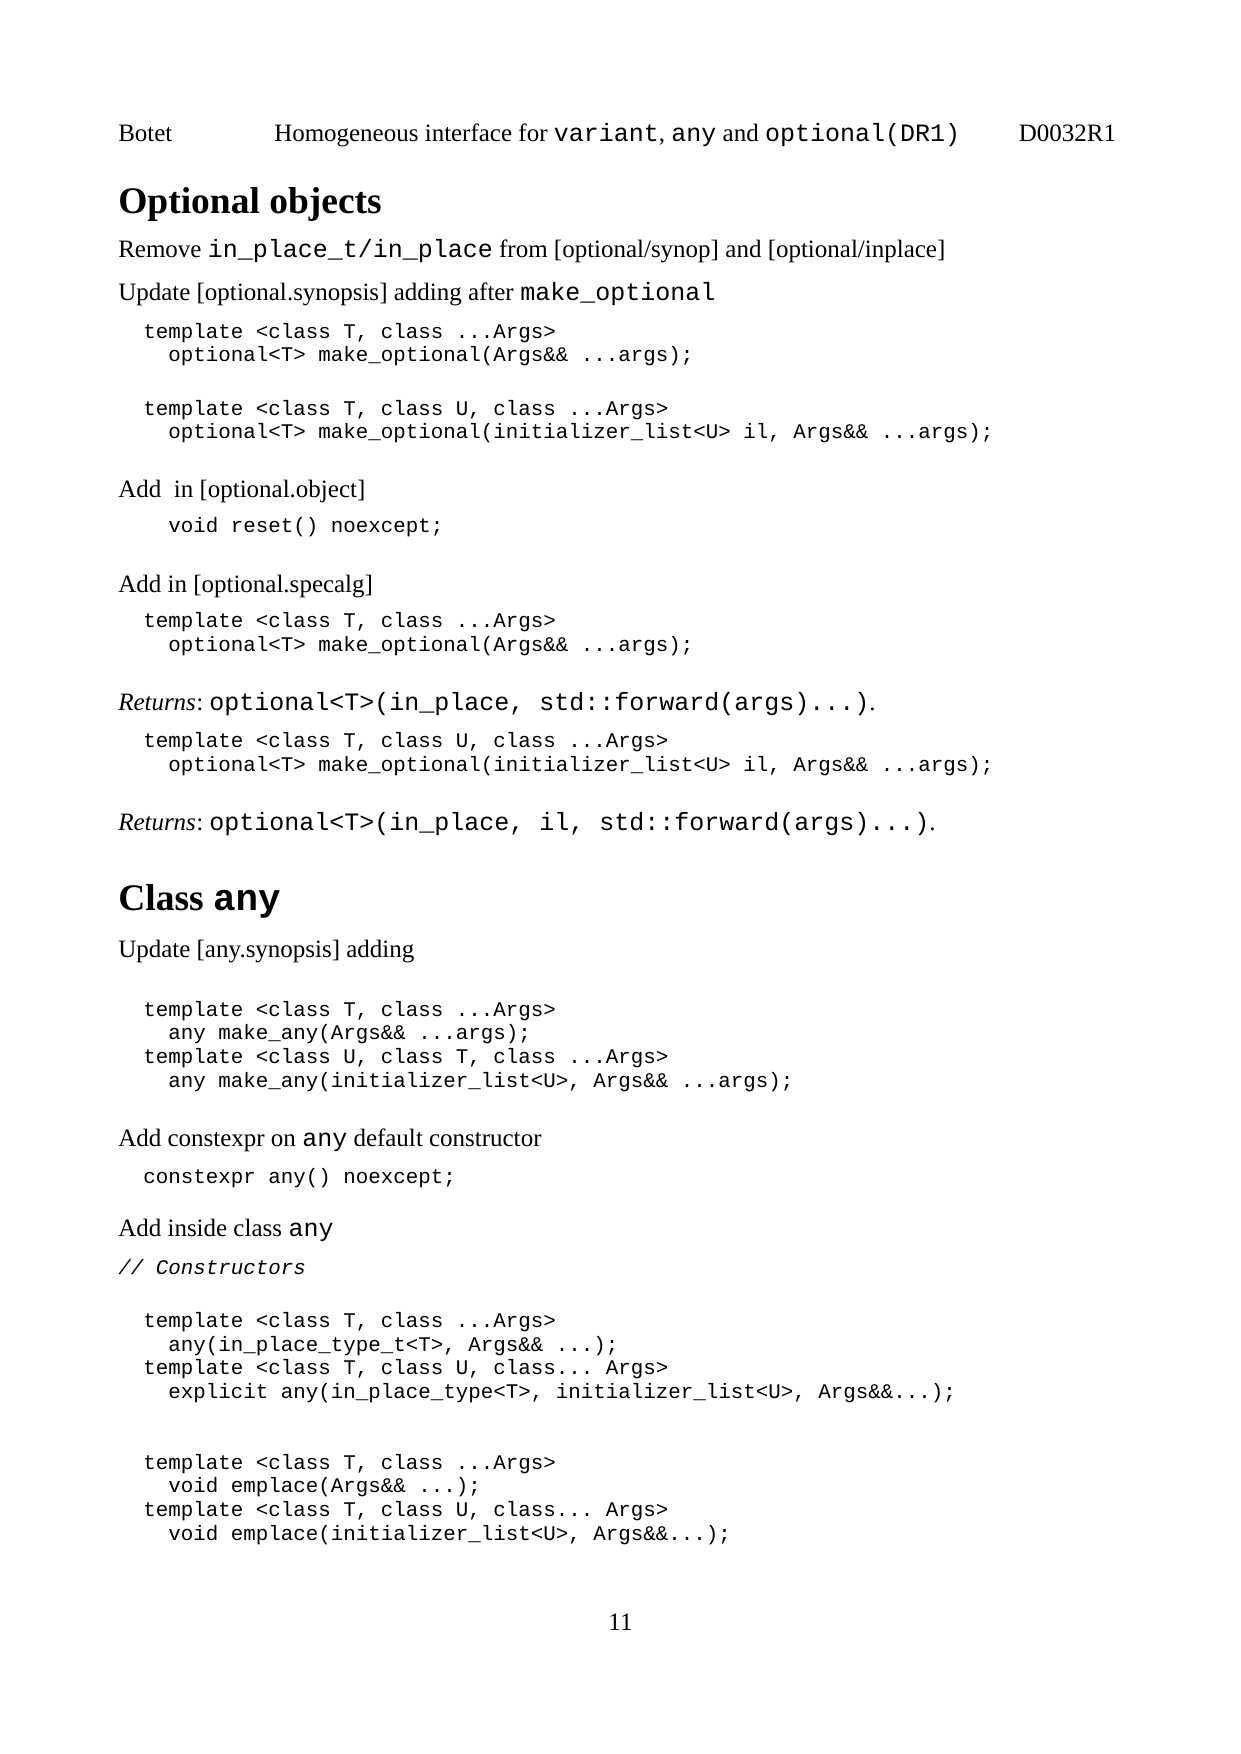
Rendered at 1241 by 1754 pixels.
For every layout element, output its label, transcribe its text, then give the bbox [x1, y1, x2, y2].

text optional<T> make_optional(Args&& ...args); [118, 633, 1122, 657]
subtitle Class any [118, 875, 1122, 921]
text Returns: optional<T>(in_place, std::forward(args)...). [118, 687, 1122, 717]
text constexpr any() noexcept; [118, 1166, 1122, 1190]
text optional<T> make_optional(initializer_list<U> il, Args&& ...args); [118, 754, 1122, 777]
text template <class T, class ...Args> [118, 1310, 1122, 1333]
text // Constructors [118, 1257, 1122, 1280]
text void reset() noexcept; [118, 516, 1122, 539]
text explicit any(in_place_type<T>, initializer_list<U>, Args&&...); [118, 1381, 1122, 1404]
text Update [any.synopsis] adding [118, 934, 1122, 963]
text template <class T, class ...Args> [118, 610, 1122, 633]
text template <class T, class U, class ...Args> [118, 397, 1122, 421]
text template <class T, class U, class... Args> [118, 1499, 1122, 1523]
text Add constexpr on any default constructor [118, 1123, 1122, 1154]
text any(in_place_type_t<T>, Args&& ...); [118, 1333, 1122, 1357]
text optional<T> make_optional(Args&& ...args); [118, 344, 1122, 368]
text optional<T> make_optional(initializer_list<U> il, Args&& ...args); [118, 421, 1122, 445]
text any make_any(initializer_list<U>, Args&& ...args); [118, 1070, 1122, 1093]
text template <class T, class ...Args> [118, 321, 1122, 344]
text Add inside class any [118, 1213, 1122, 1244]
text template <class T, class U, class ...Args> [118, 730, 1122, 754]
text template <class T, class ...Args> [118, 1452, 1122, 1475]
text Returns: optional<T>(in_place, il, std::forward(args)...). [118, 807, 1122, 838]
text Add in [optional.specalg] [118, 569, 1122, 597]
text Update [optional.synopsis] adding after make_optional [118, 277, 1122, 308]
text Add in [optional.object] [118, 474, 1122, 503]
text void emplace(Args&& ...); [118, 1475, 1122, 1499]
text void emplace(initializer_list<U>, Args&&...); [118, 1523, 1122, 1546]
subtitle Optional objects [118, 178, 1122, 222]
text template <class T, class U, class... Args> [118, 1357, 1122, 1381]
text template <class T, class ...Args> [118, 999, 1122, 1022]
text template <class U, class T, class ...Args> [118, 1046, 1122, 1070]
text Remove in_place_t/in_place from [optional/synop] and [optional/inplace] [118, 234, 1122, 265]
text any make_any(Args&& ...args); [118, 1022, 1122, 1046]
